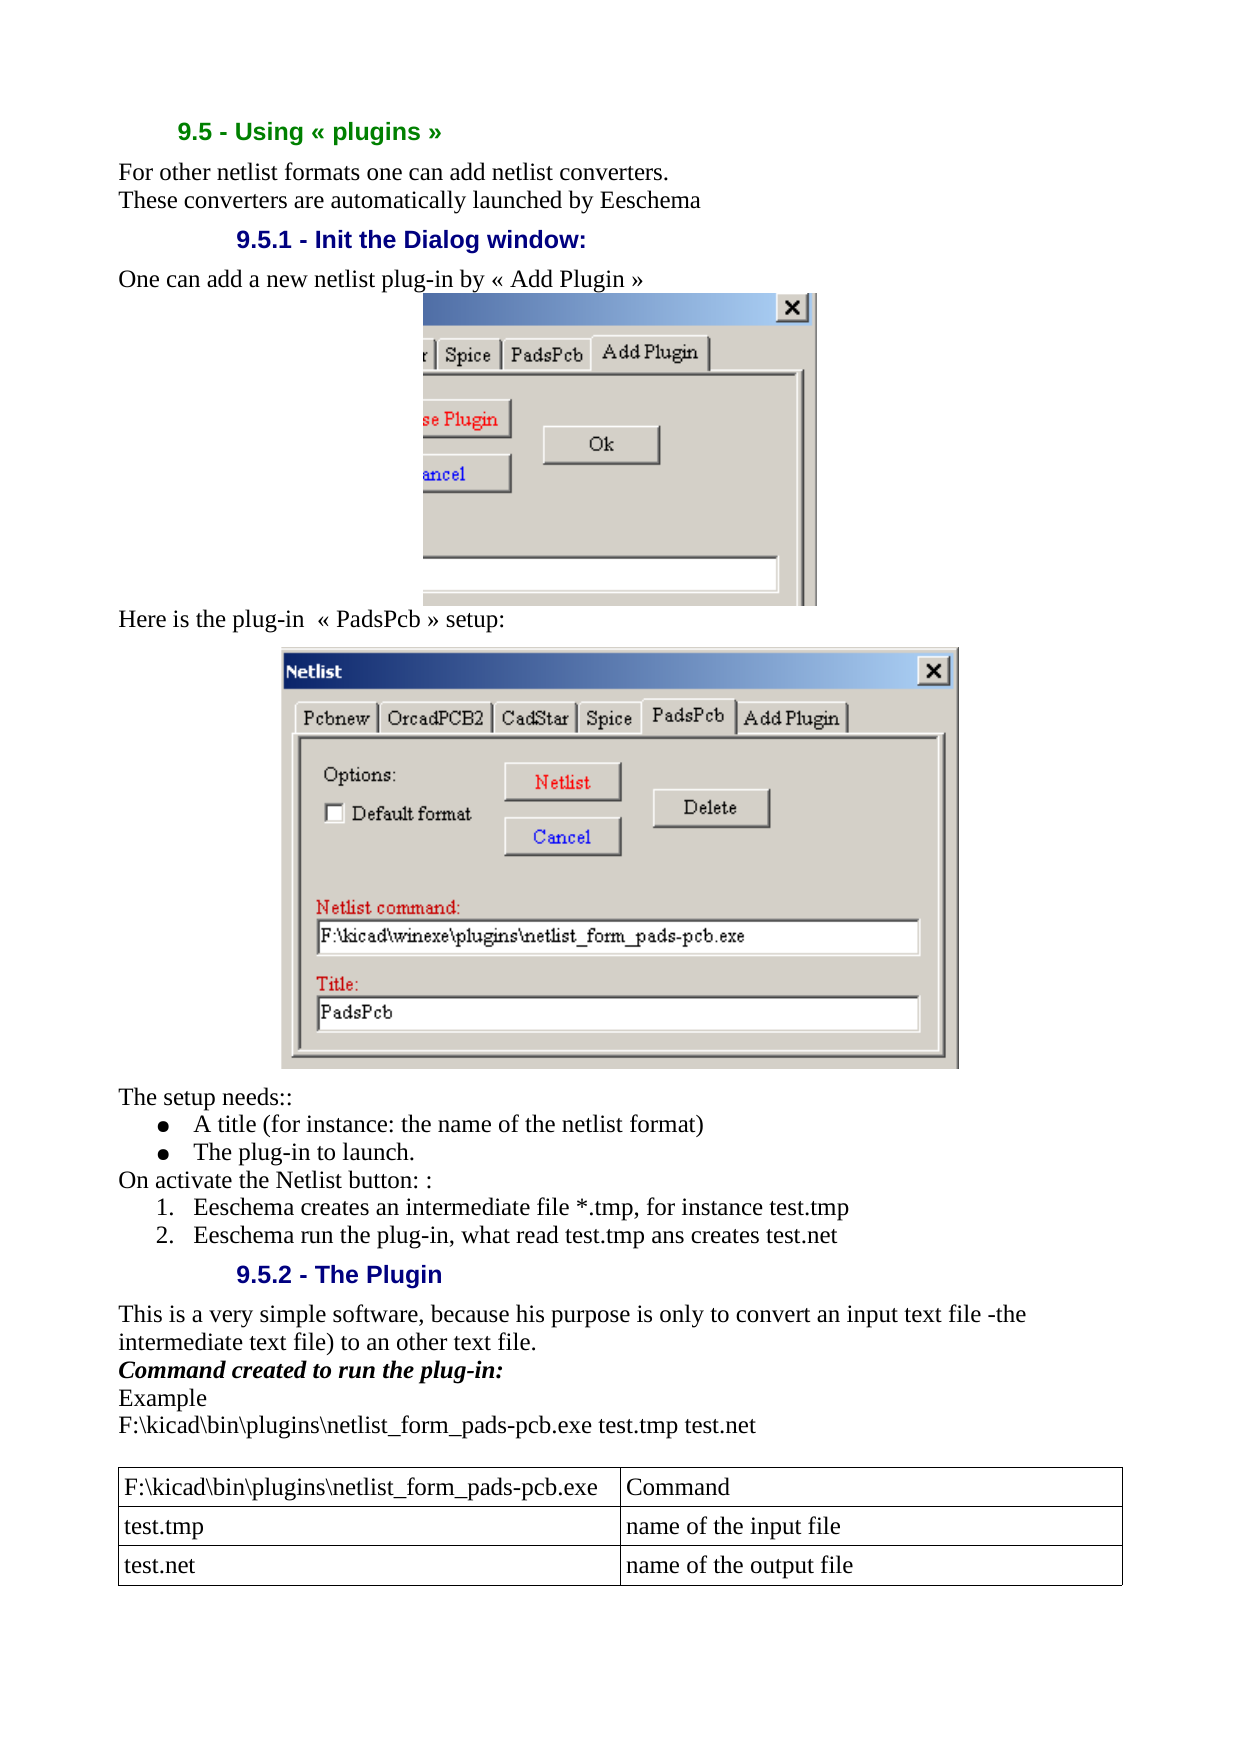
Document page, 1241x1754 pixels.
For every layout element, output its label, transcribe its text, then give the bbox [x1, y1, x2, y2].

text One can add a new netlist plug-in by « Add Plugin » [118, 266, 1122, 293]
text Here is the plug-in « PadsPcb » setup: [118, 606, 1122, 633]
text On activate the Netlist button: : [118, 1166, 1122, 1193]
subtitle The Plugin [236, 1261, 1122, 1289]
table_cell name of the input file [621, 1507, 1122, 1545]
text Command created to run the plug-in: [118, 1356, 1122, 1384]
list The plug-in to launch. [156, 1138, 1122, 1166]
list Eeschema creates an intermediate file *.tmp, for instance test.tmp [156, 1193, 1122, 1221]
table_cell test.net [119, 1546, 620, 1585]
text These converters are automatically launched by Eeschema [118, 186, 1122, 214]
picture [281, 647, 959, 1069]
picture [423, 293, 817, 606]
table_header Command [621, 1468, 1122, 1506]
list A title (for instance: the name of the netlist format) [156, 1110, 1122, 1138]
text For other netlist formats one can add netlist converters. [118, 158, 1122, 186]
list Eeschema run the plug-in, what read test.tmp ans creates test.net [156, 1221, 1122, 1249]
table_header F:\kicad\bin\plugins\netlist_form_pads-pcb.exe [119, 1468, 620, 1506]
text The setup needs:: [118, 1083, 1122, 1110]
text Example [118, 1384, 1122, 1411]
table_cell name of the output file [621, 1546, 1122, 1585]
table_cell test.tmp [119, 1507, 620, 1545]
text F:\kicad\bin\plugins\netlist_form_pads-pcb.exe test.tmp test.net [118, 1411, 1122, 1439]
subtitle Using « plugins » [103, 118, 1122, 146]
subtitle Init the Dialog window: [236, 226, 1122, 254]
text This is a very simple software, because his purpose is only to convert an input text file -the intermediate text file) to an other text file. [118, 1301, 1122, 1356]
